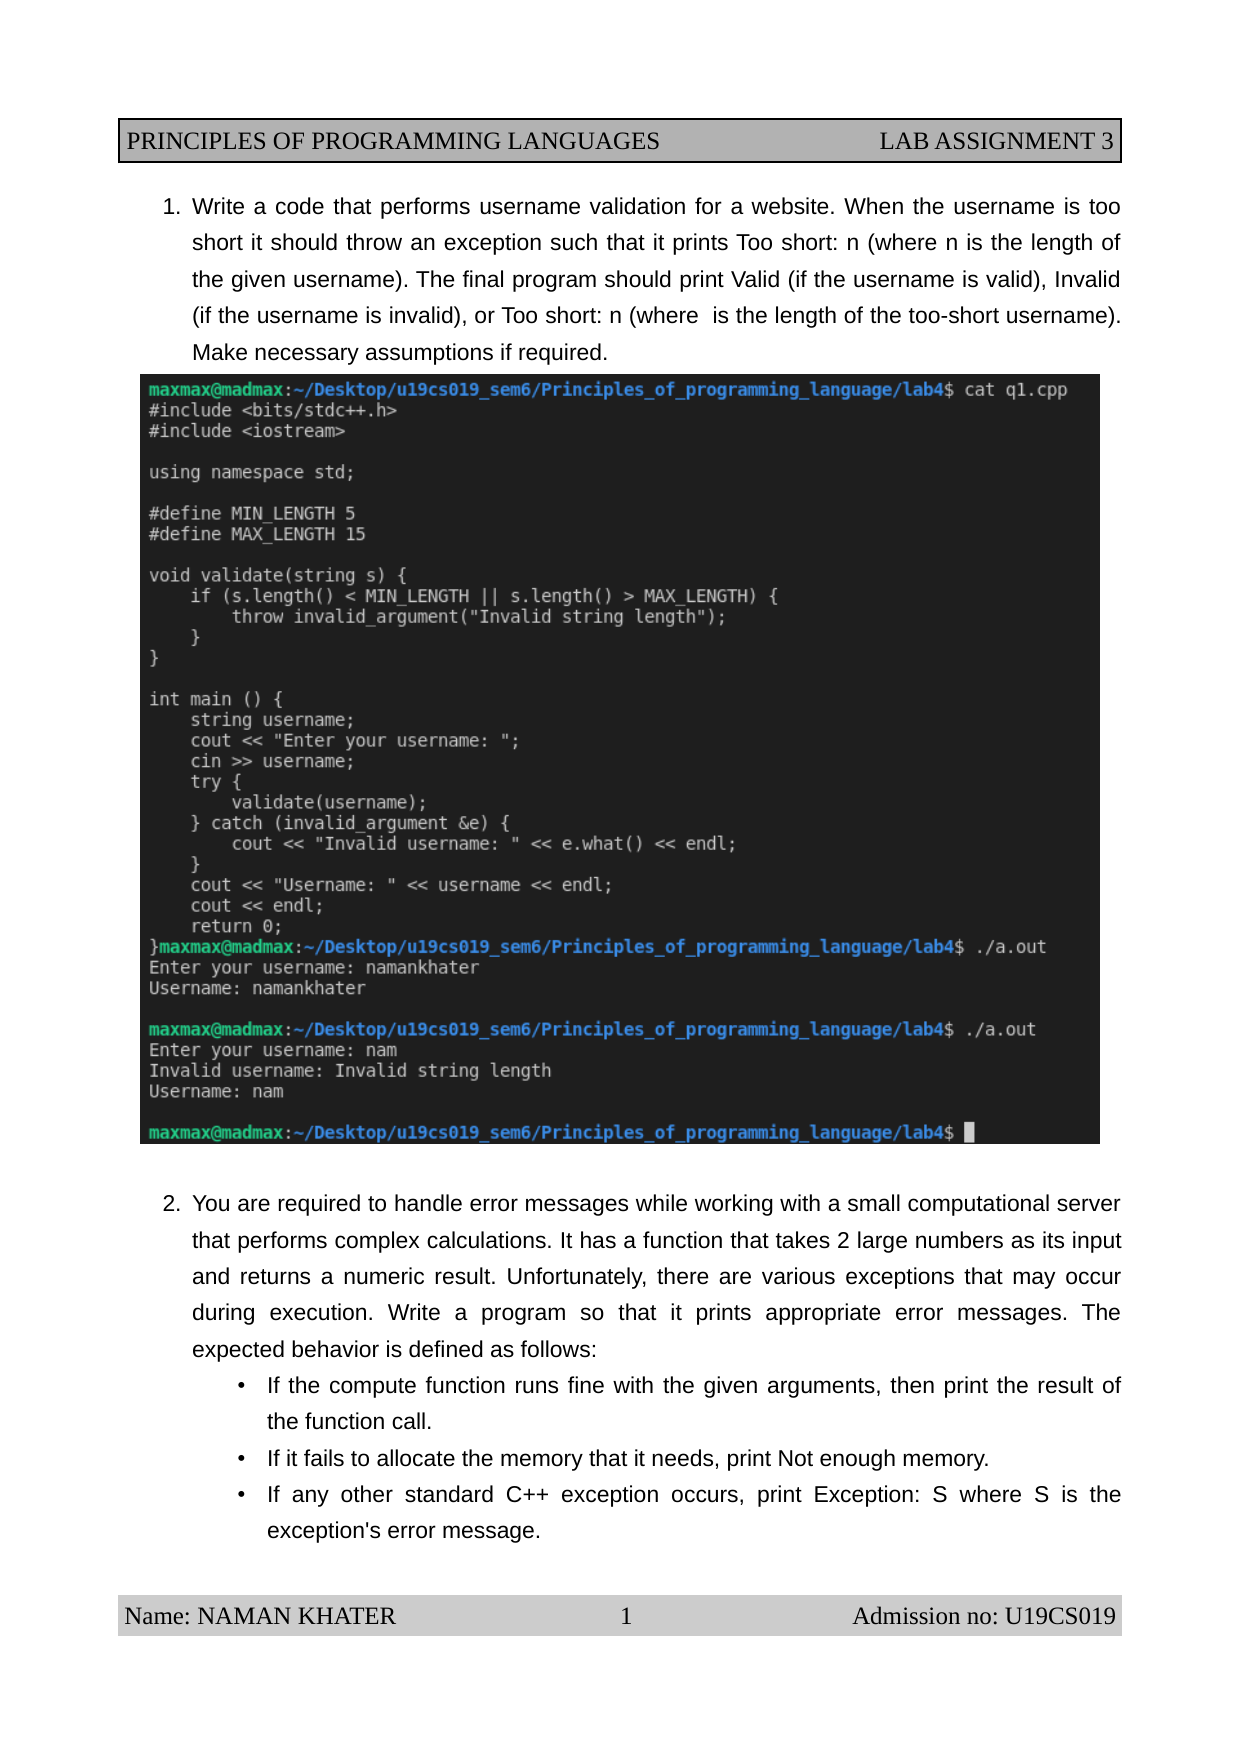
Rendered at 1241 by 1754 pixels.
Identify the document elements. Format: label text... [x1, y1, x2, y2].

list Write a code that performs username validation for a website. When the username is too short it should throw an exception such that it prints Too short: n (where n is the length of the given username). The final program should print Valid (if the username is valid), Invalid (if the username is invalid), or Too short: n (where is the length of the too-short username). Make necessary assumptions if required. [162, 193, 1122, 365]
list You are required to handle error messages while working with a small computational server that performs complex calculations. It has a function that takes 2 large numbers as its input and returns a numeric result. Unfortunately, there are various exceptions that may occur during execution. Write a program so that it prints appropriate error messages. The expected behavior is defined as follows: [162, 1190, 1122, 1362]
list If the compute function runs fine with the given arguments, then print the result of the function call. [237, 1372, 1122, 1435]
list If any other standard C++ exception occurs, print Exception: S where S is the exception's error message. [237, 1481, 1122, 1544]
list If it fails to allocate the memory that it needs, print Not enough memory. [237, 1445, 1122, 1471]
picture [140, 374, 1100, 1144]
